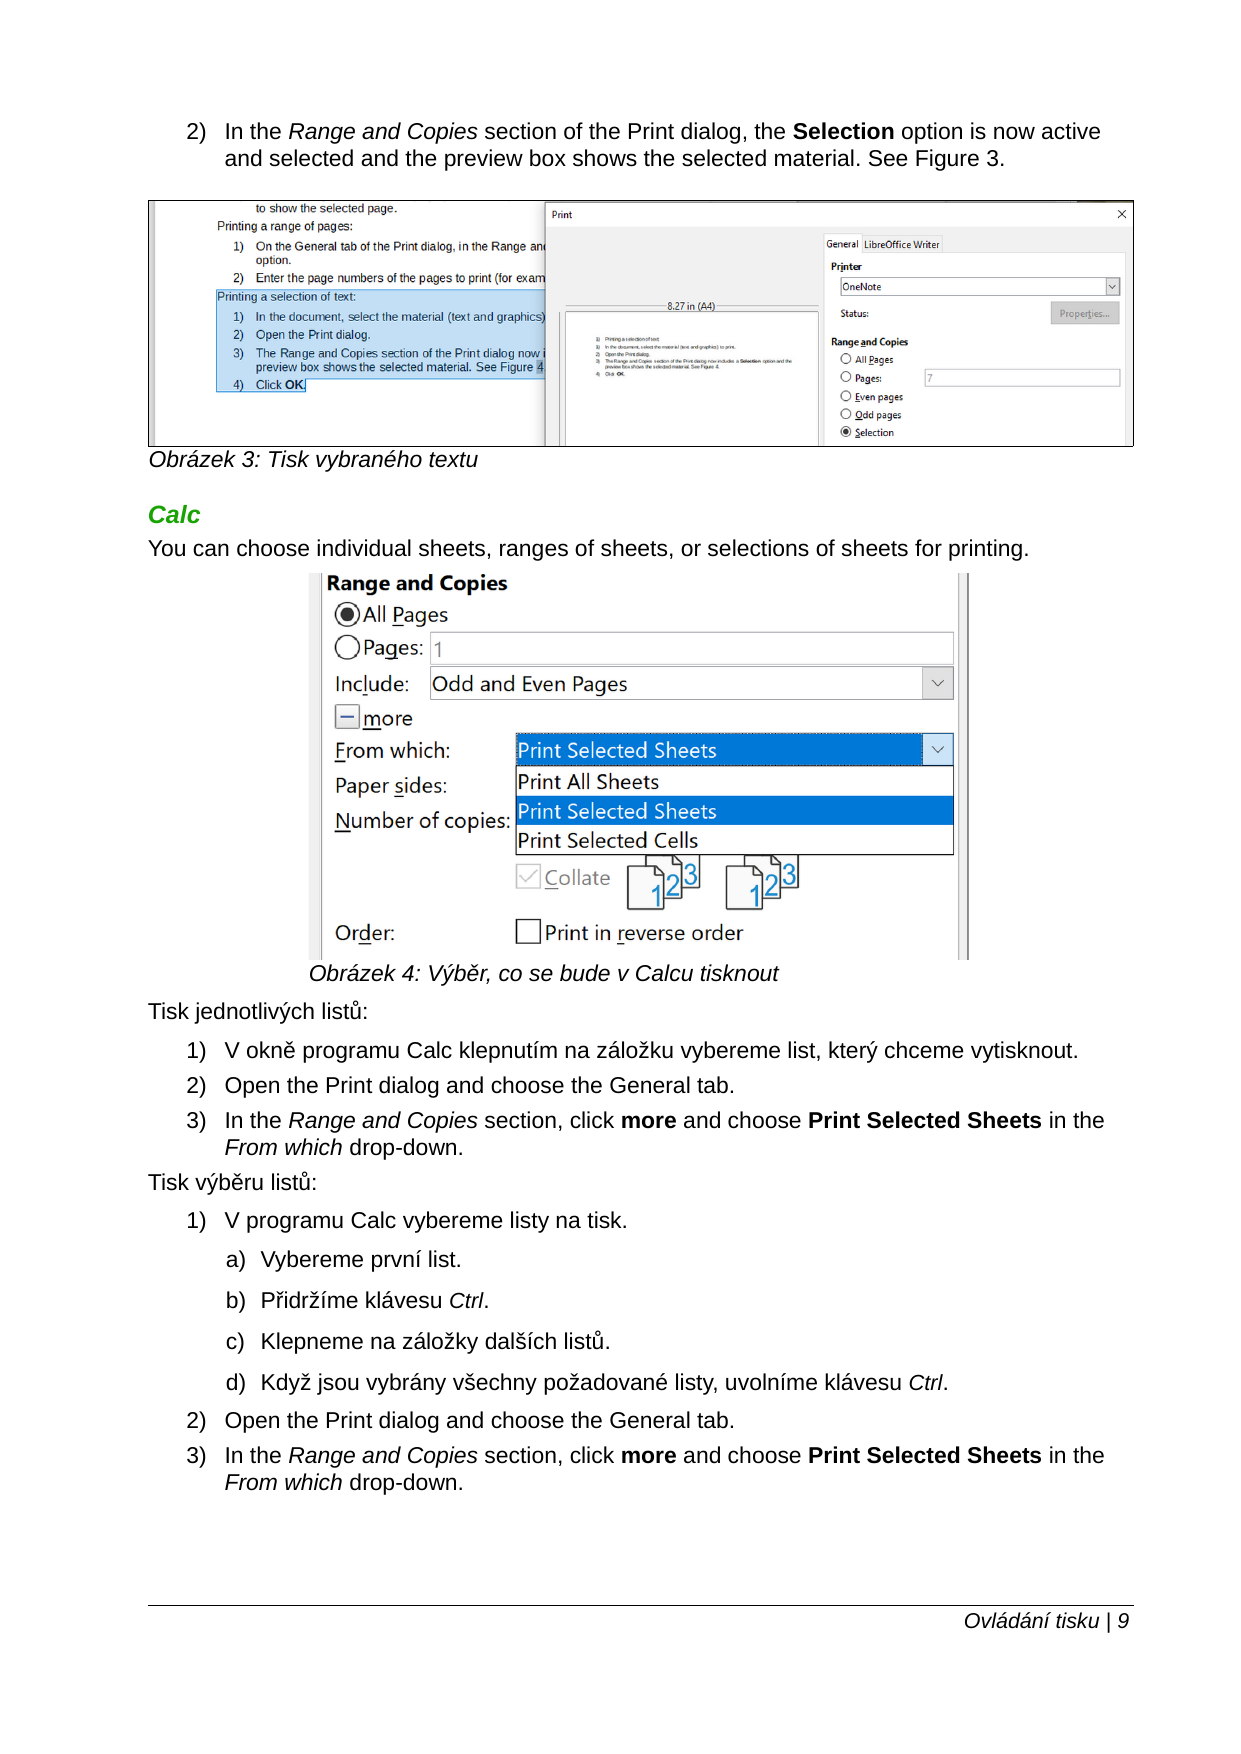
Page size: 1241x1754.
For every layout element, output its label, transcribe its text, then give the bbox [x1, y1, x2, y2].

list Když jsou vybrány všechny požadované listy, uvolníme klávesu Ctrl. [223, 1366, 1134, 1398]
list Open the Print dialog and choose the General tab. [207, 1407, 1134, 1433]
list In the Range and Copies section, click more and choose Print Selected Sheets in the From which drop-down. [207, 1107, 1134, 1160]
picture [308, 573, 973, 960]
list Tisk jednotlivých listů: [148, 998, 1134, 1024]
list V okně programu Calc klepnutím na záložku vybereme list, který chceme vytisknout. [207, 1037, 1134, 1063]
text Obrázek 3: Tisk vybraného textu [148, 447, 1133, 473]
subtitle Calc [148, 500, 1134, 529]
list Open the Print dialog and choose the General tab. [207, 1072, 1134, 1098]
text Obrázek 4: Výběr, co se bude v Calcu tisknout [308, 960, 973, 986]
list V programu Calc vybereme listy na tisk. [207, 1207, 1134, 1234]
list In the Range and Copies section, click more and choose Print Selected Sheets in the From which drop-down. [207, 1442, 1134, 1495]
list Klepneme na záložky dalších listů. [223, 1325, 1134, 1357]
list In the Range and Copies section of the Print dialog, the Selection option is now active and selected and the preview box shows the selected material. See Figure 3. [207, 118, 1134, 171]
picture [149, 201, 1133, 446]
text You can choose individual sheets, ranges of sheets, or selections of sheets for printing. [148, 535, 1134, 561]
list Přidržíme klávesu Ctrl. [223, 1284, 1134, 1316]
list Vybereme první list. [223, 1243, 1134, 1275]
list Tisk výběru listů: [148, 1169, 1134, 1195]
